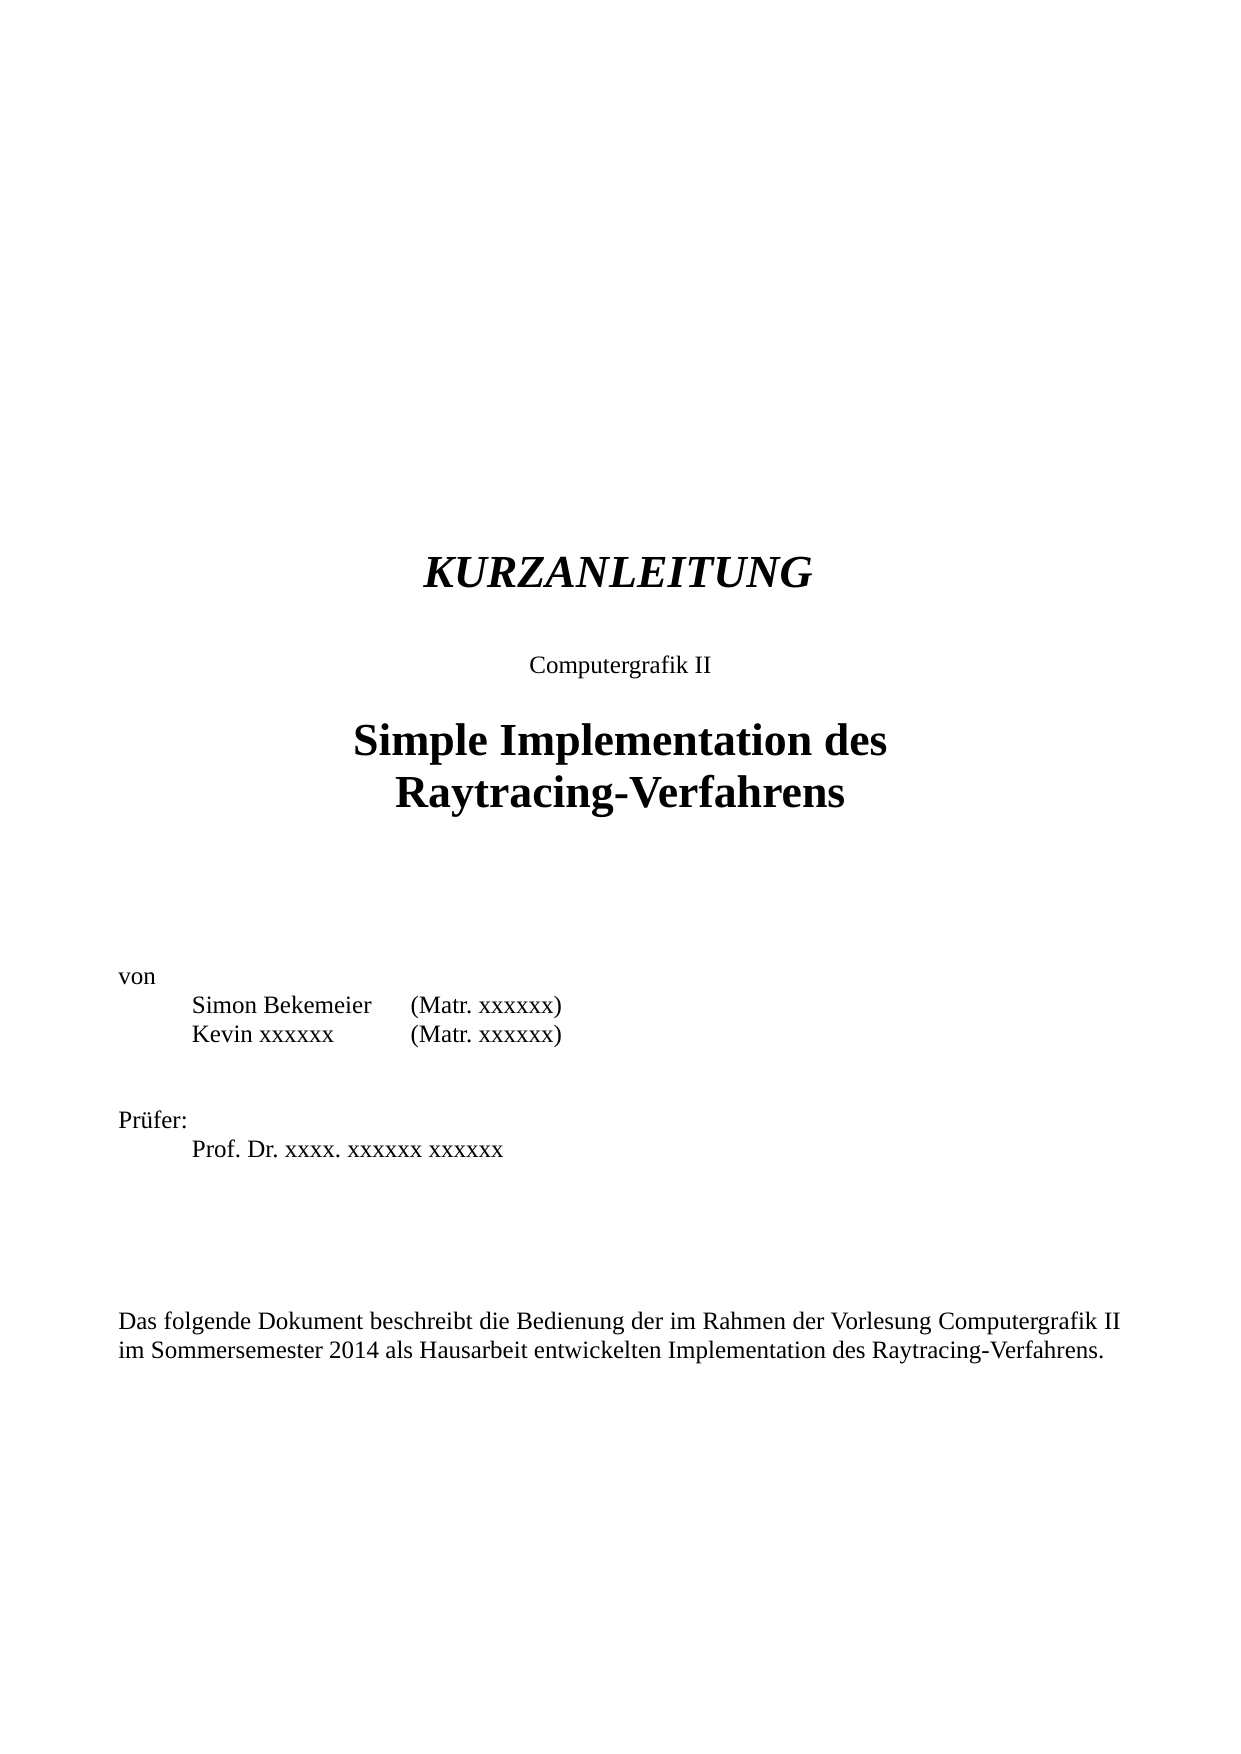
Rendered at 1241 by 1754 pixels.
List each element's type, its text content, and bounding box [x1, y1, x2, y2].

text Computergrafik II [118, 650, 1122, 679]
text Simple Implementation des [118, 712, 1122, 765]
text von [118, 961, 1122, 990]
text Prüfer: [118, 1105, 1122, 1134]
text Das folgende Dokument beschreibt die Bedienung der im Rahmen der Vorlesung Computergrafik II im Sommersemester 2014 als Hausarbeit entwickelten Implementation des Raytracing-Verfahrens. [118, 1306, 1122, 1364]
text KURZANLEITUNG [118, 544, 1122, 597]
text Simon Bekemeier (Matr. xxxxxx) [118, 990, 1122, 1019]
text Prof. Dr. xxxx. xxxxxx xxxxxx [118, 1134, 1122, 1163]
text Kevin xxxxxx (Matr. xxxxxx) [118, 1019, 1122, 1048]
text Raytracing-Verfahrens [118, 765, 1122, 818]
